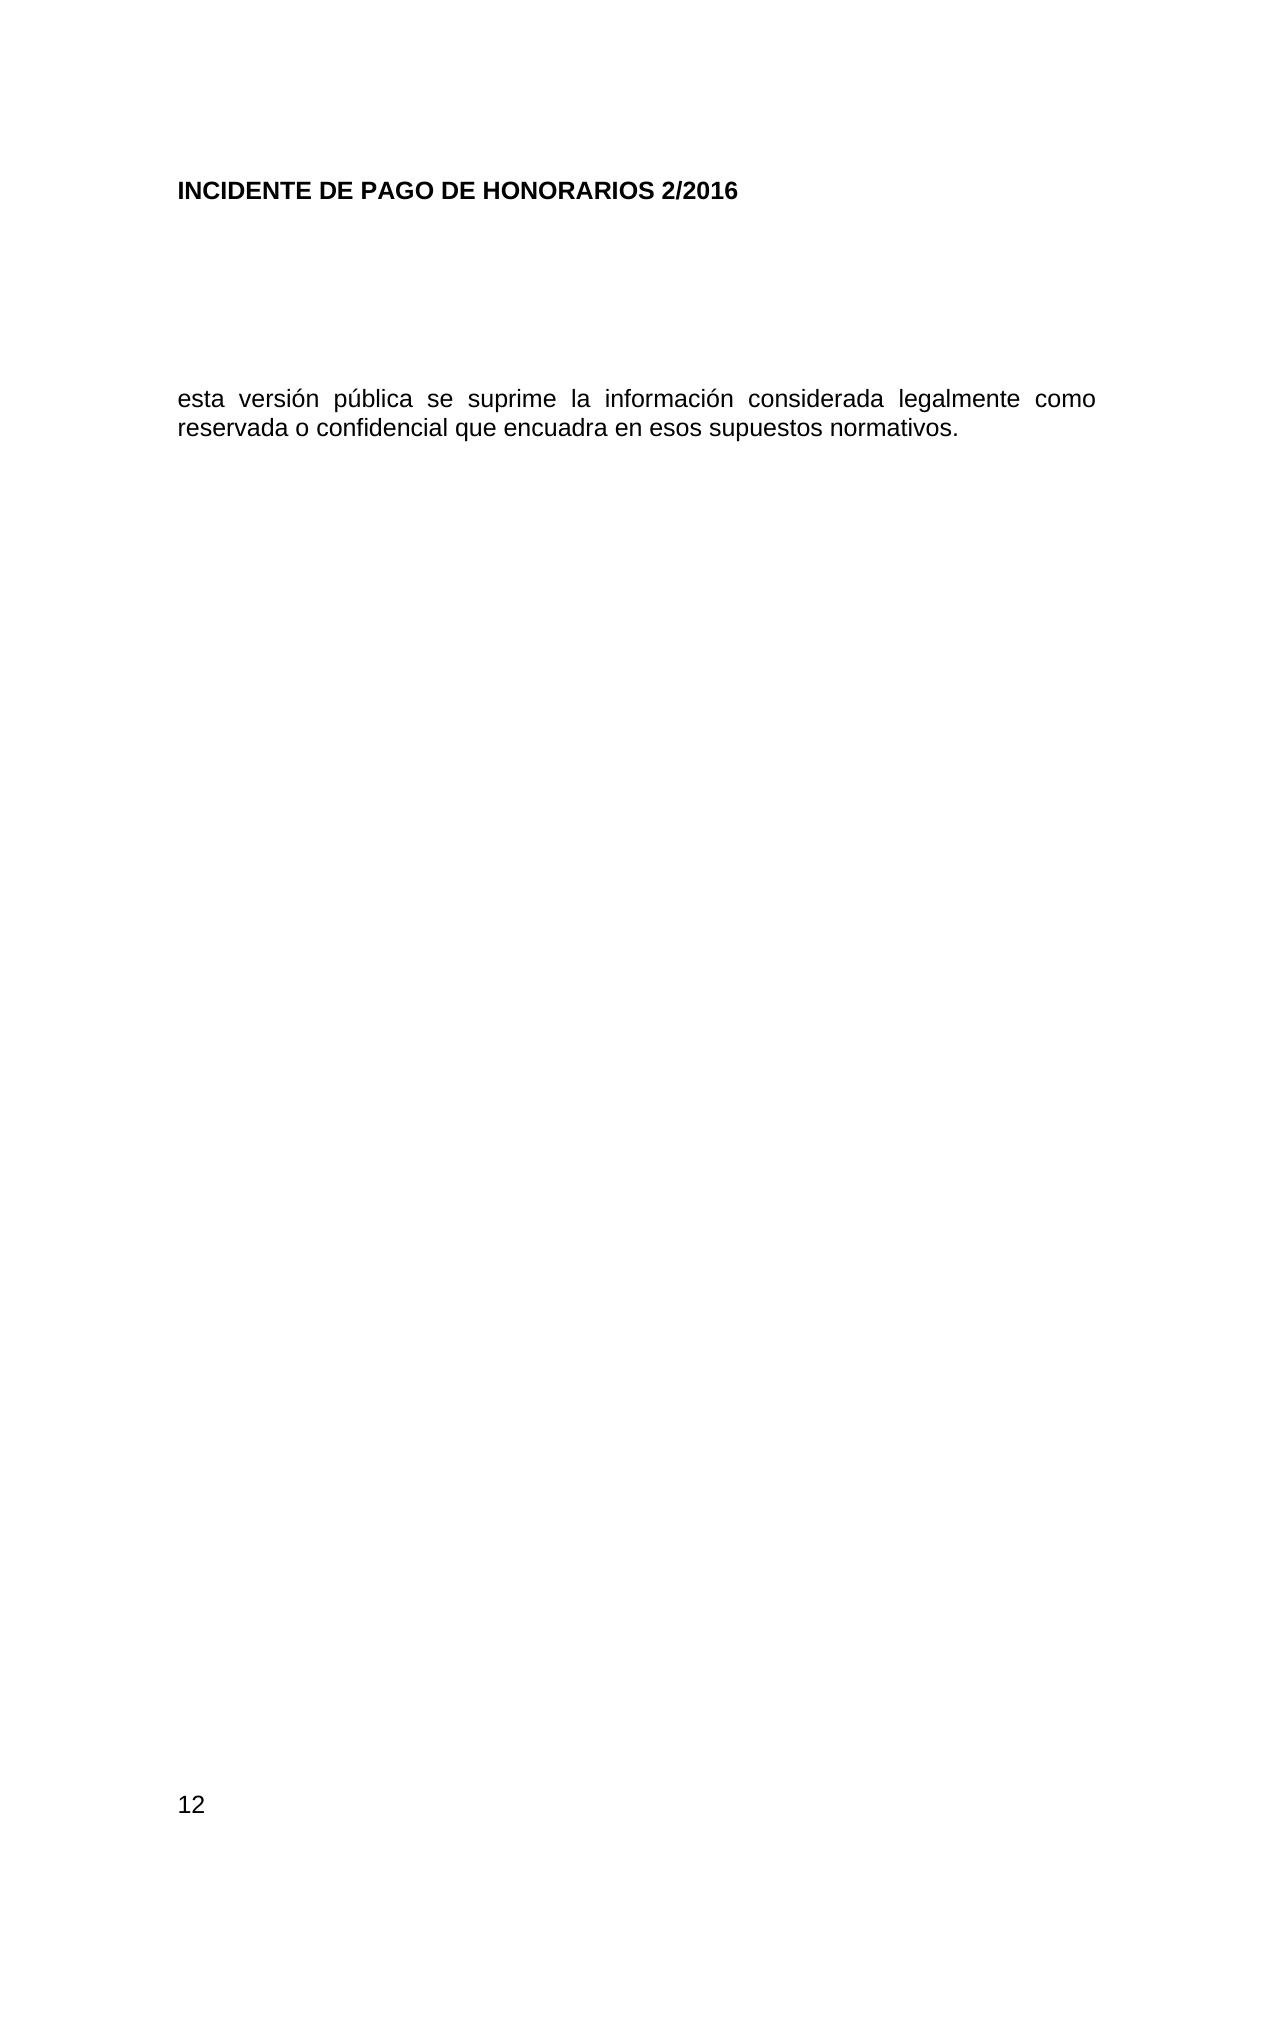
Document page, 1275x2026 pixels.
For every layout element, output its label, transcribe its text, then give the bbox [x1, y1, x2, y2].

text esta versión pública se suprime la información considerada legalmente como reservada o confidencial que encuadra en esos supuestos normativos. [177, 384, 1098, 441]
